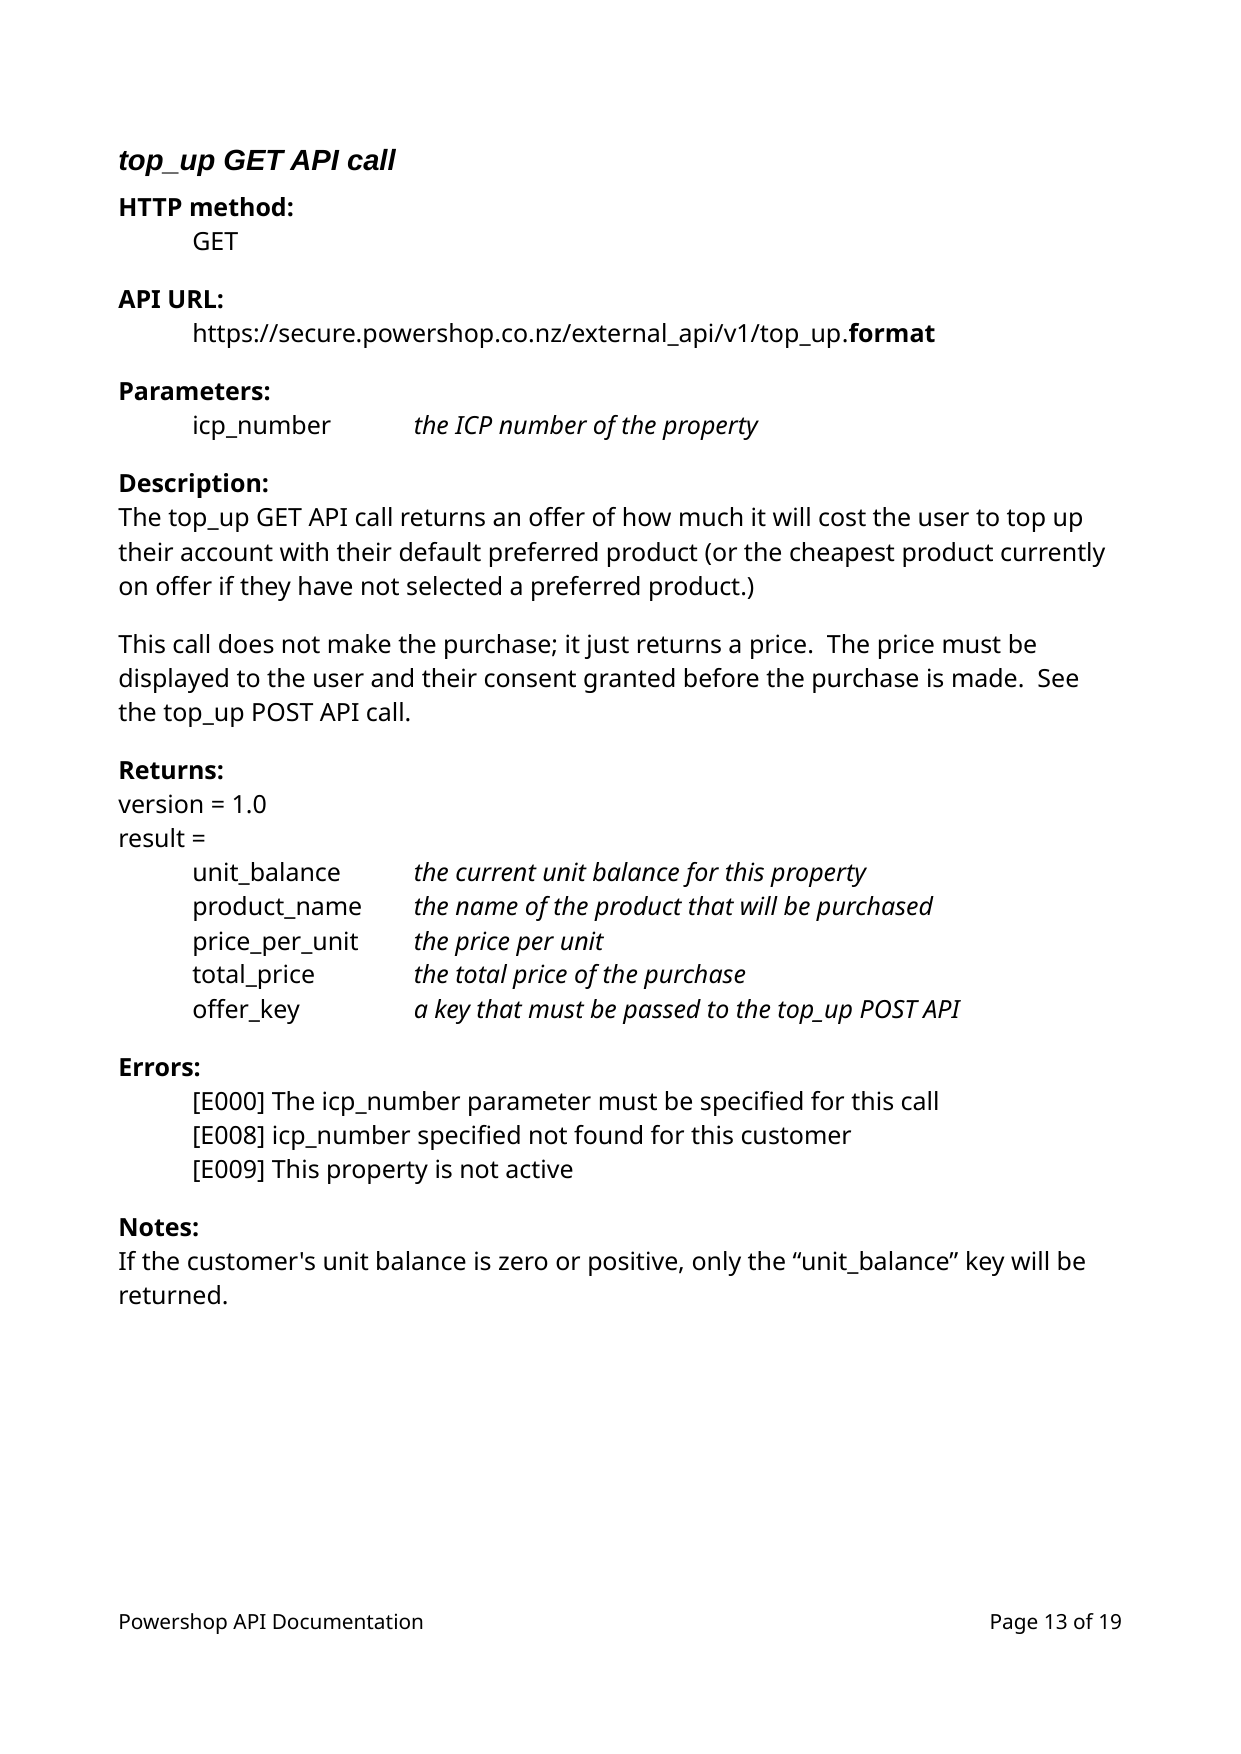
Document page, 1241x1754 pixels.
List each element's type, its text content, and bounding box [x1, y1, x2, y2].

text Returns: version = 1.0 result = unit_balance the current unit balance for this property product_name the name of the product that will be purchased price_per_unit the price per unit total_price the total price of the purchase offer_key a key that must be passed to the top_up POST API [118, 753, 1122, 1025]
subtitle top_up GET API call [118, 143, 1122, 177]
text Errors: [E000] The icp_number parameter must be specified for this call [E008] icp_number specified not found for this customer [E009] This property is not active [118, 1049, 1122, 1186]
text Description: The top_up GET API call returns an offer of how much it will cost the user to top up their account with their default preferred product (or the cheapest product currently on offer if they have not selected a preferred product.) [118, 466, 1122, 602]
text This call does not make the purchase; it just returns a price. The price must be displayed to the user and their consent granted before the purchase is made. See the top_up POST API call. [118, 626, 1122, 729]
text Notes: If the customer's unit balance is zero or positive, only the “unit_balance” key will be returned. [118, 1210, 1122, 1312]
text HTTP method: GET [118, 189, 1122, 257]
text Parameters: icp_number the ICP number of the property [118, 374, 1122, 442]
text API URL: https://secure.powershop.co.nz/external_api/v1/top_up.format [118, 281, 1122, 349]
